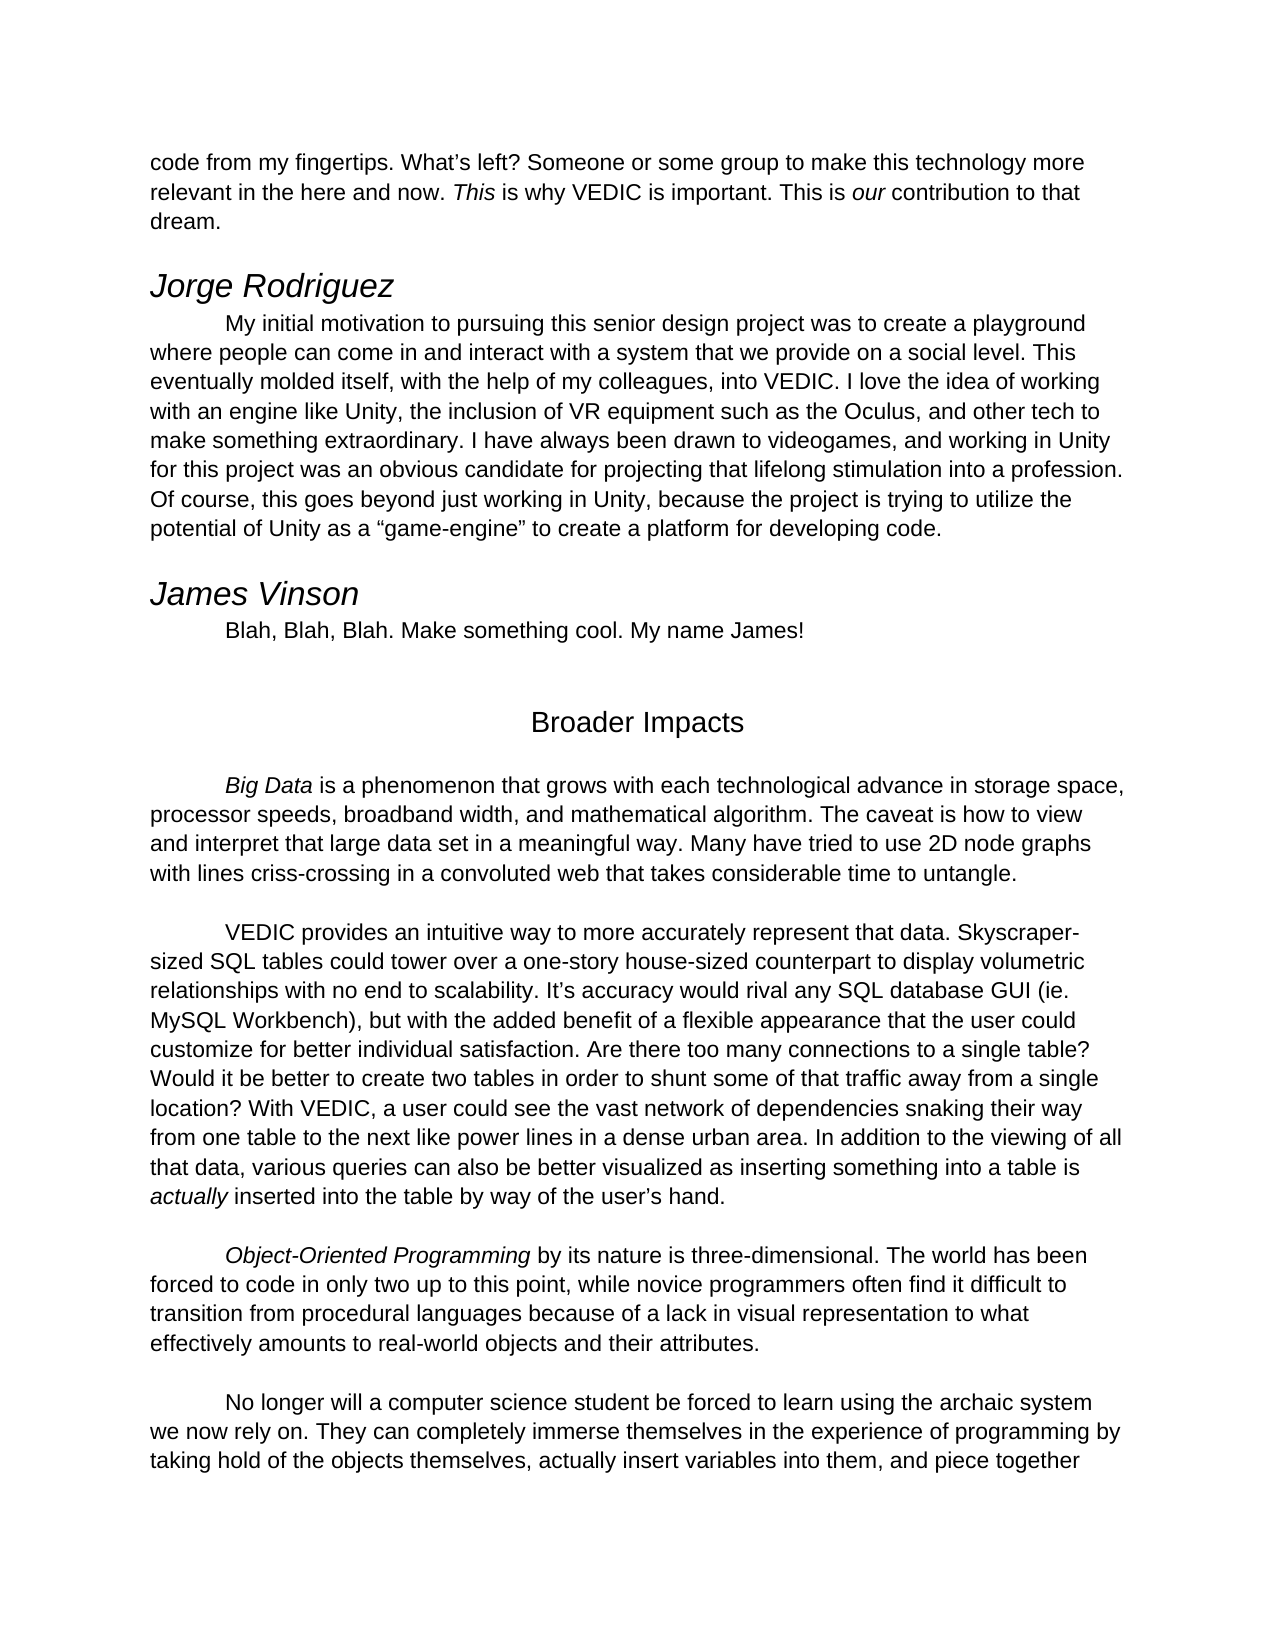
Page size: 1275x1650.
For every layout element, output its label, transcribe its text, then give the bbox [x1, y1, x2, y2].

subtitle James Vinson [150, 575, 1125, 612]
text Big Data is a phenomenon that grows with each technological advance in storage space, processor speeds, broadband width, and mathematical algorithm. The caveat is how to view and interpret that large data set in a meaningful way. Many have tried to use 2D node graphs with lines criss-crossing in a convoluted web that takes considerable time to untangle. [150, 772, 1125, 886]
text code from my fingertips. What’s left? Someone or some group to make this technology more relevant in the here and now. This is why VEDIC is important. This is our contribution to that dream. [150, 150, 1125, 234]
text No longer will a computer science student be forced to learn using the archaic system we now rely on. They can completely immerse themselves in the experience of programming by taking hold of the objects themselves, actually insert variables into them, and piece together [150, 1389, 1125, 1474]
text VEDIC provides an intuitive way to more accurately represent that data. Skyscraper-sized SQL tables could tower over a one-story house-sized counterpart to display volumetric relationships with no end to scalability. It’s accuracy would rival any SQL database GUI (ie. MySQL Workbench), but with the added benefit of a flexible appearance that the user could customize for better individual satisfaction. Are there too many connections to a single table? Would it be better to create two tables in order to shunt some of that traffic away from a single location? With VEDIC, a user could see the vast network of dependencies snaking their way from one table to the next like power lines in a dense urban area. In addition to the viewing of all that data, various queries can also be better visualized as inserting something into a table is actually inserted into the table by way of the user’s hand. [150, 919, 1125, 1209]
text Object-Oriented Programming by its nature is three-dimensional. The world has been forced to code in only two up to this point, while novice programmers often find it difficult to transition from procedural languages because of a lack in visual representation to what effectively amounts to real-world objects and their attributes. [150, 1242, 1125, 1356]
text Broader Impacts [150, 706, 1125, 738]
text Blah, Blah, Blah. Make something cool. My name James! [150, 617, 1125, 643]
subtitle Jorge Rodriguez [150, 267, 1125, 305]
text My initial motivation to pursuing this senior design project was to create a playground where people can come in and interact with a system that we provide on a social level. This eventually molded itself, with the help of my colleagues, into VEDIC. I love the idea of working with an engine like Unity, the inclusion of VR equipment such as the Oculus, and other tech to make something extraordinary. I have always been drawn to videogames, and working in Unity for this project was an obvious candidate for projecting that lifelong stimulation into a profession. Of course, this goes beyond just working in Unity, because the project is trying to utilize the potential of Unity as a “game-engine” to create a platform for developing code. [150, 310, 1125, 542]
